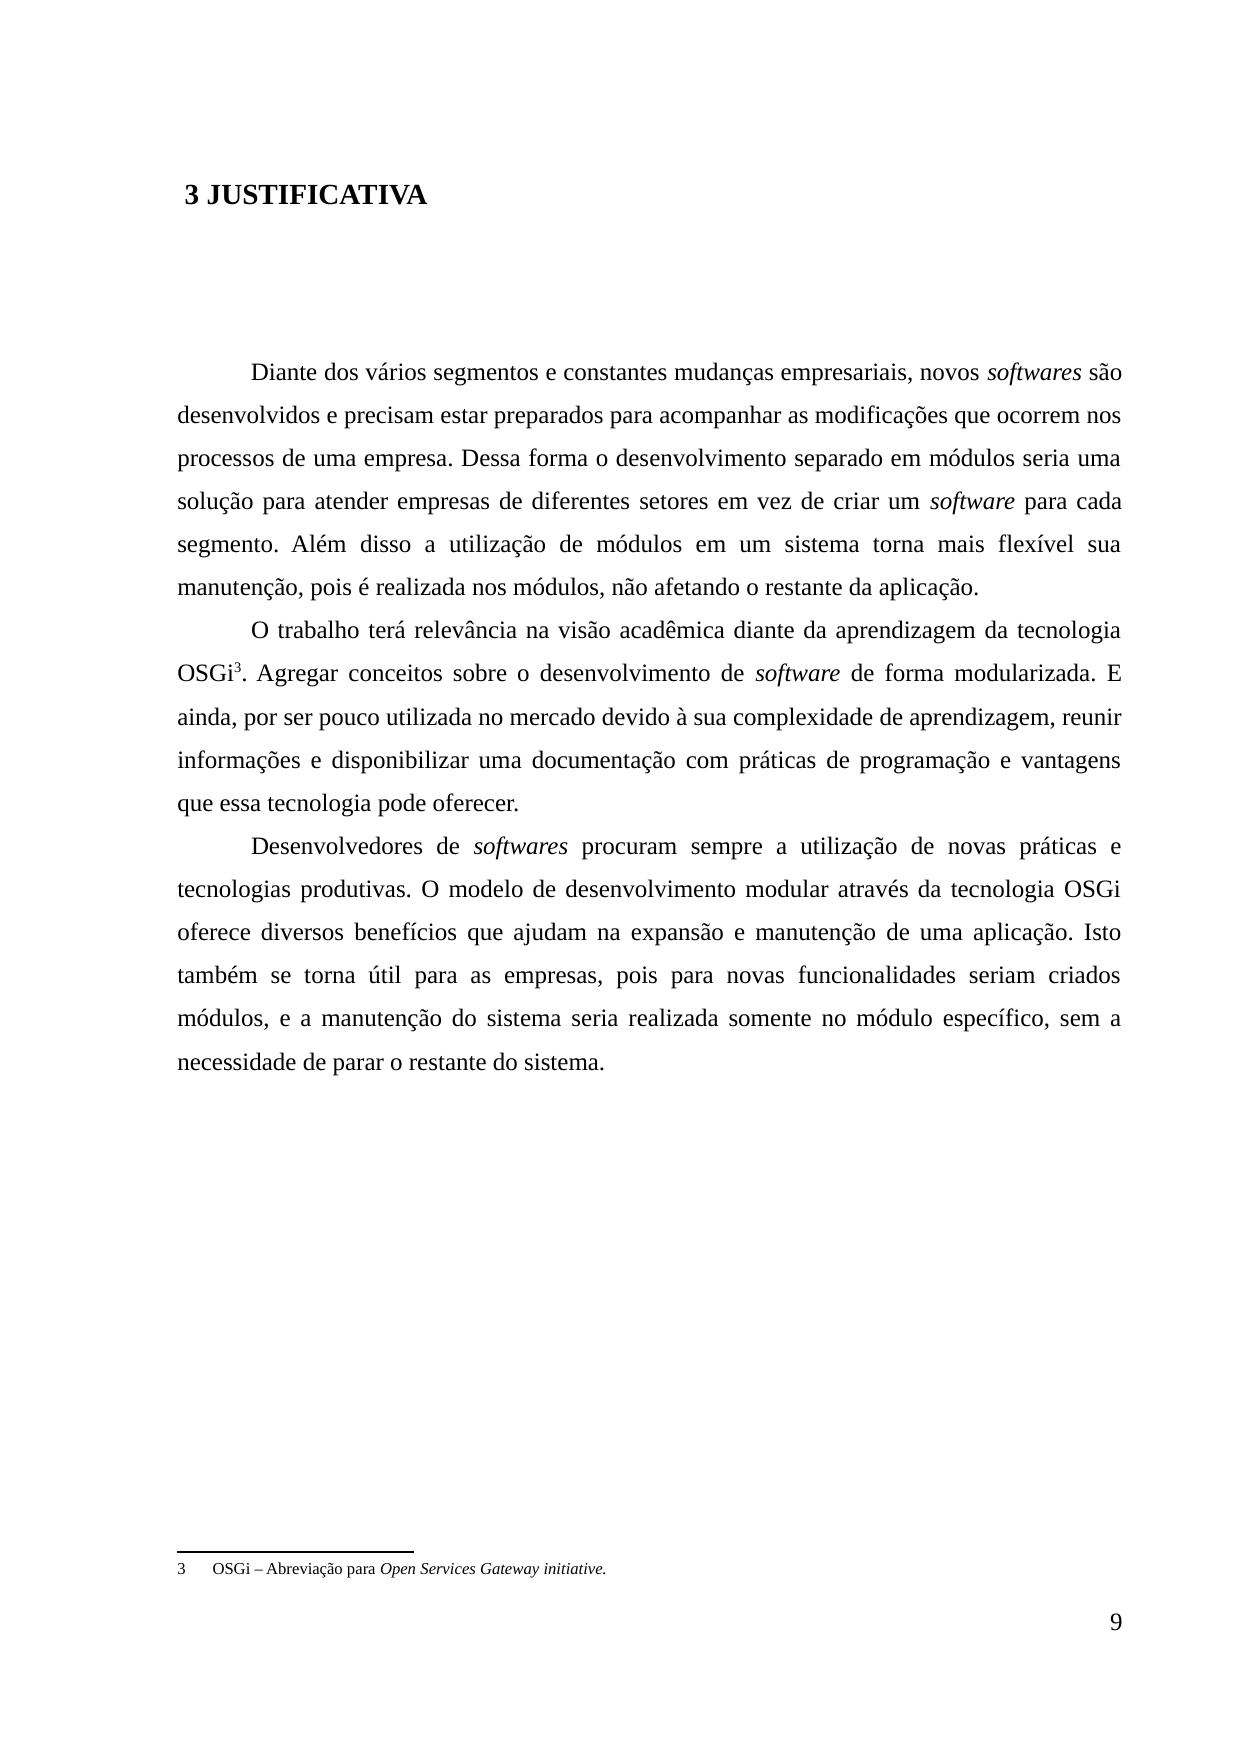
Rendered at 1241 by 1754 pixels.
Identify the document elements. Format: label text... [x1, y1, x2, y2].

text Diante dos vários segmentos e constantes mudanças empresariais, novos softwares são desenvolvidos e precisam estar preparados para acompanhar as modificações que ocorrem nos processos de uma empresa. Dessa forma o desenvolvimento separado em módulos seria uma solução para atender empresas de diferentes setores em vez de criar um software para cada segmento. Além disso a utilização de módulos em um sistema torna mais flexível sua manutenção, pois é realizada nos módulos, não afetando o restante da aplicação. [177, 357, 1122, 601]
title Justificativa [177, 177, 1122, 211]
text O trabalho terá relevância na visão acadêmica diante da aprendizagem da tecnologia OSGi. Agregar conceitos sobre o desenvolvimento de software de forma modularizada. E ainda, por ser pouco utilizada no mercado devido à sua complexidade de aprendizagem, reunir informações e disponibilizar uma documentação com práticas de programação e vantagens que essa tecnologia pode oferecer. [177, 615, 1122, 817]
text OSGi – Abreviação para Open Services Gateway initiative. [177, 1558, 1122, 1578]
text Desenvolvedores de softwares procuram sempre a utilização de novas práticas e tecnologias produtivas. O modelo de desenvolvimento modular através da tecnologia OSGi oferece diversos benefícios que ajudam na expansão e manutenção de uma aplicação. Isto também se torna útil para as empresas, pois para novas funcionalidades seriam criados módulos, e a manutenção do sistema seria realizada somente no módulo específico, sem a necessidade de parar o restante do sistema. [177, 831, 1122, 1075]
